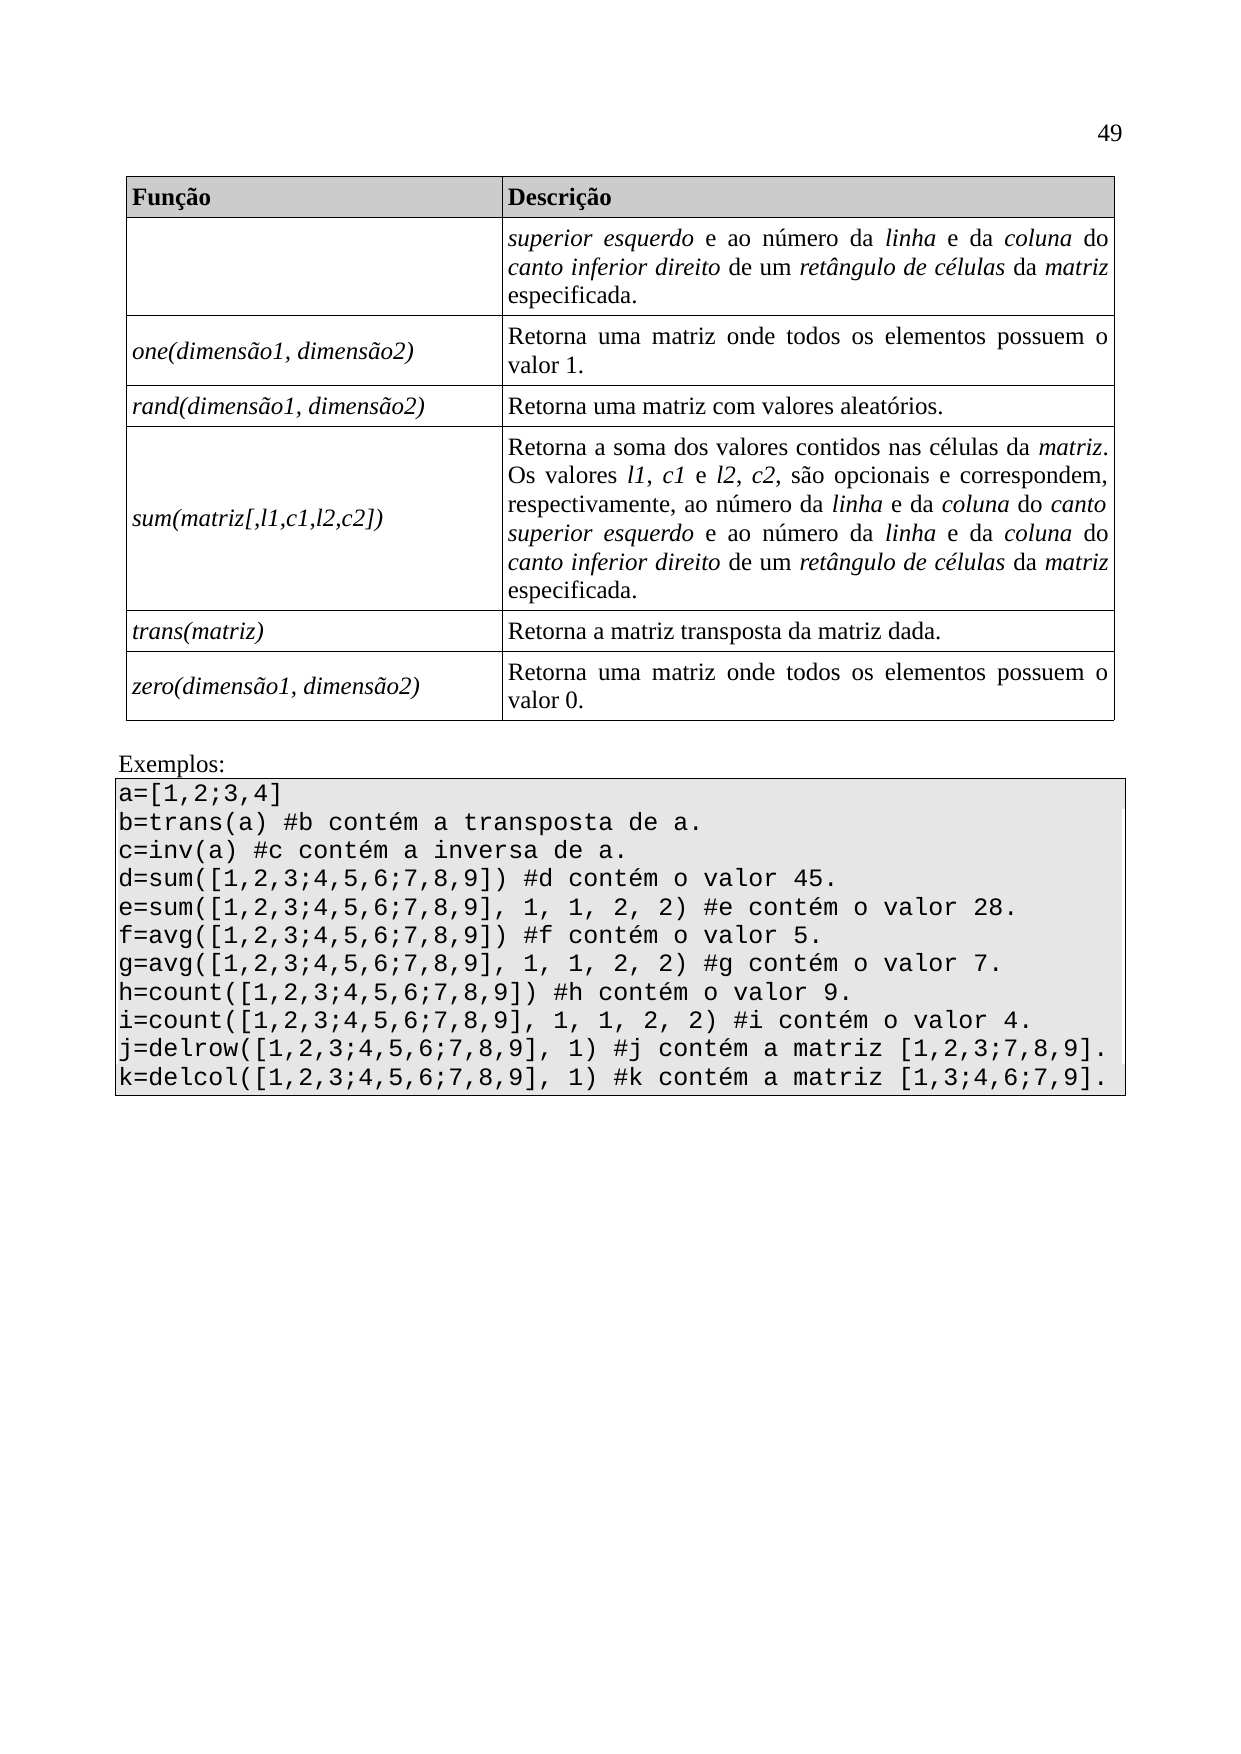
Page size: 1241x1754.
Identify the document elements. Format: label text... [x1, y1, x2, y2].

table_cell Retorna a soma dos valores contidos nas células da matriz. Os valores l1, c1 e l2, c2, são opcionais e correspondem, respectivamente, ao número da linha e da coluna do canto superior esquerdo e ao número da linha e da coluna do canto inferior direito de um retângulo de células da matriz especificada. [503, 427, 1114, 610]
table_cell superior esquerdo e ao número da linha e da coluna do canto inferior direito de um retângulo de células da matriz especificada. [503, 218, 1114, 315]
text f=avg([1,2,3;4,5,6;7,8,9]) #f contém o valor 5. [118, 922, 1122, 951]
text a=[1,2;3,4] [116, 779, 1125, 809]
table_cell rand(dimensão1, dimensão2) [127, 386, 502, 426]
text j=delrow([1,2,3;4,5,6;7,8,9], 1) #j contém a matriz [1,2,3;7,8,9]. [118, 1036, 1122, 1061]
table_cell trans(matriz) [127, 611, 502, 651]
table_cell zero(dimensão1, dimensão2) [127, 652, 502, 720]
table_cell [127, 218, 502, 315]
table_cell Retorna uma matriz onde todos os elementos possuem o valor 1. [503, 316, 1114, 385]
text g=avg([1,2,3;4,5,6;7,8,9], 1, 1, 2, 2) #g contém o valor 7. [118, 951, 1122, 979]
table_header Descrição [503, 177, 1114, 217]
text Exemplos: [118, 749, 1122, 778]
text e=sum([1,2,3;4,5,6;7,8,9], 1, 1, 2, 2) #e contém o valor 28. [118, 894, 1122, 922]
text c=inv(a) #c contém a inversa de a. [118, 837, 1122, 866]
table_cell one(dimensão1, dimensão2) [127, 316, 502, 385]
table_cell sum(matriz[,l1,c1,l2,c2]) [127, 427, 502, 610]
table_cell Retorna a matriz transposta da matriz dada. [503, 611, 1114, 651]
table_header Função [127, 177, 502, 217]
text b=trans(a) #b contém a transposta de a. [118, 809, 1122, 837]
text d=sum([1,2,3;4,5,6;7,8,9]) #d contém o valor 45. [118, 866, 1122, 894]
table_cell Retorna uma matriz onde todos os elementos possuem o valor 0. [503, 652, 1114, 720]
text k=delcol([1,2,3;4,5,6;7,8,9], 1) #k contém a matriz [1,3;4,6;7,9]. [116, 1061, 1125, 1095]
text h=count([1,2,3;4,5,6;7,8,9]) #h contém o valor 9. [118, 979, 1122, 1007]
table_cell Retorna uma matriz com valores aleatórios. [503, 386, 1114, 426]
text i=count([1,2,3;4,5,6;7,8,9], 1, 1, 2, 2) #i contém o valor 4. [118, 1007, 1122, 1036]
